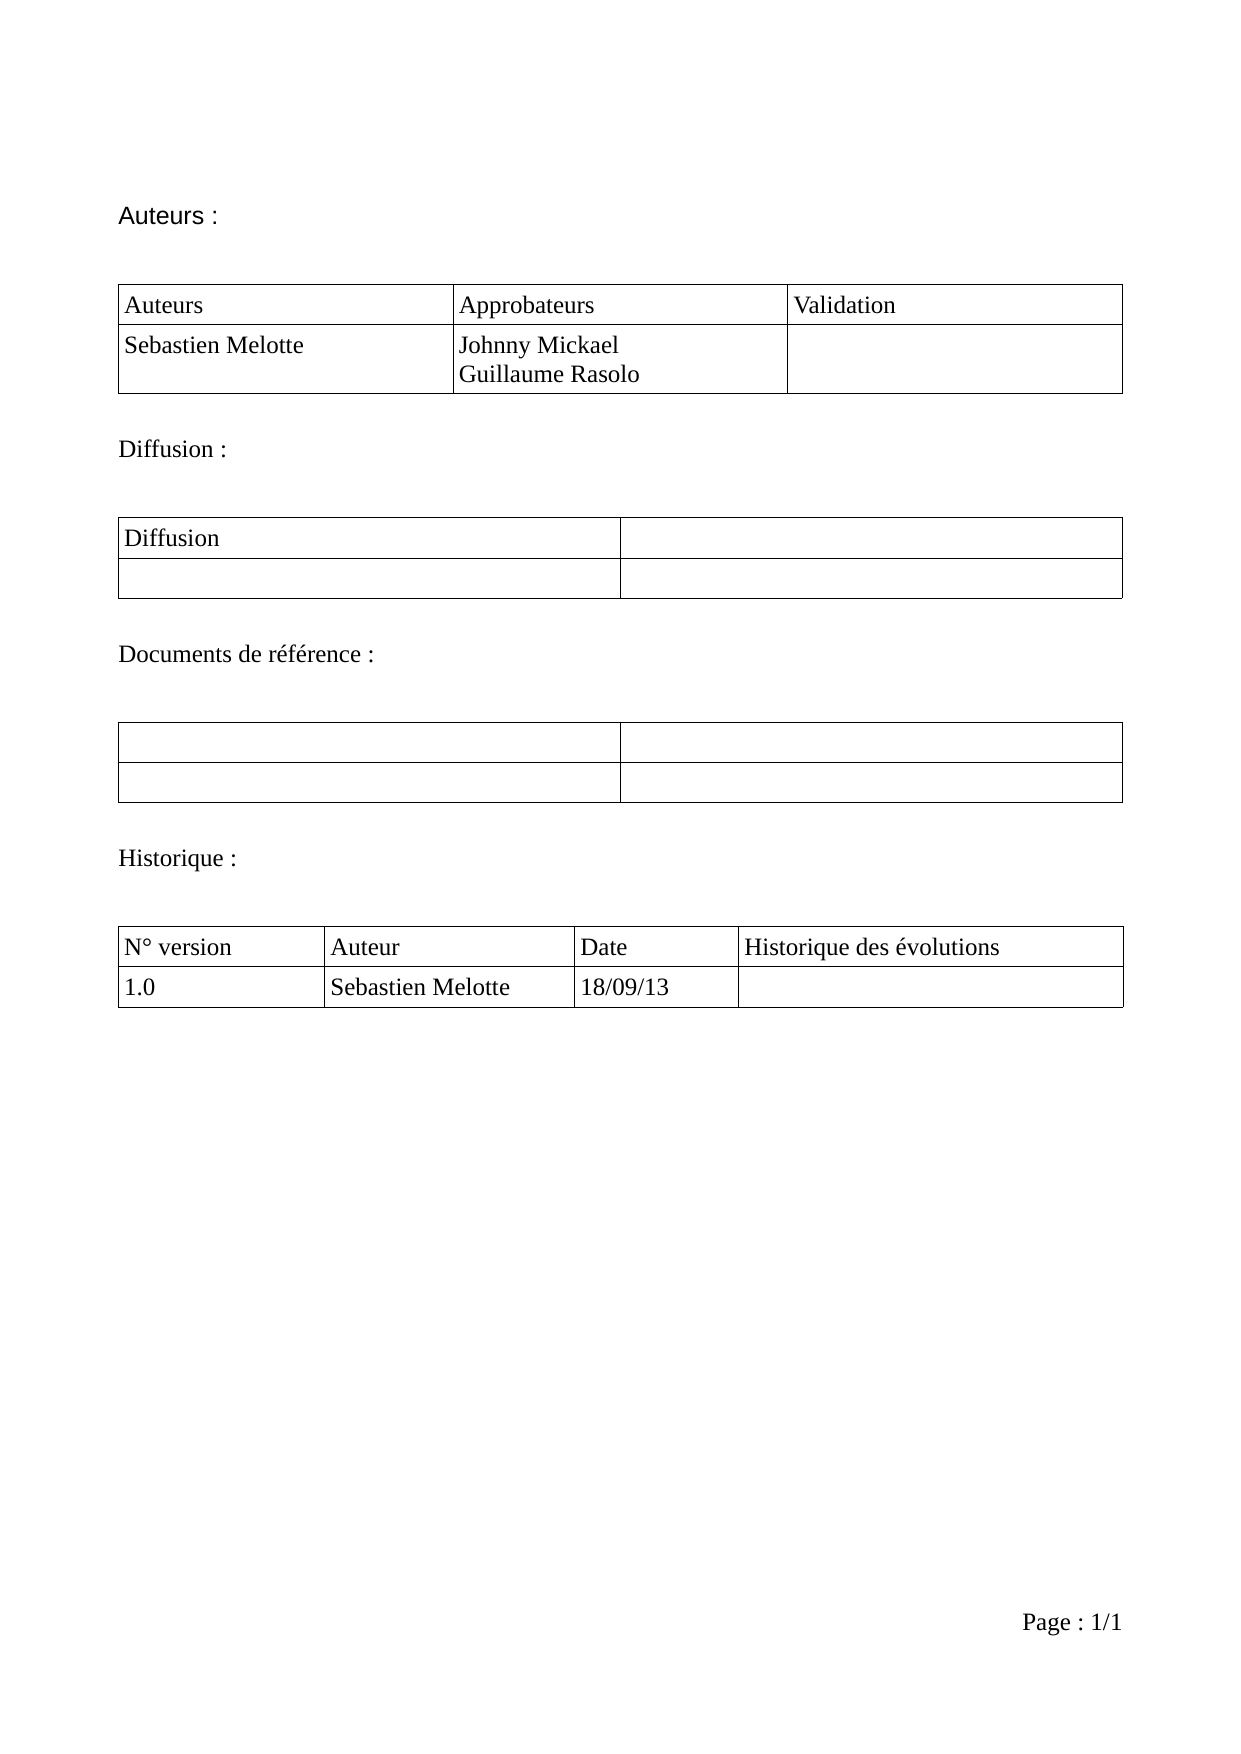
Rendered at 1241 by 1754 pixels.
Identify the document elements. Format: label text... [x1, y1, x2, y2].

table_header Auteurs [119, 285, 453, 324]
table_cell 1.0 [119, 967, 324, 1007]
table_cell Sebastien Melotte [325, 967, 574, 1007]
table_header Approbateurs [454, 285, 787, 324]
table_header Validation [788, 285, 1122, 324]
table_header Diffusion [119, 518, 620, 557]
text Documents de référence : [118, 639, 1122, 668]
table_cell 18/09/13 [575, 967, 738, 1007]
table_header [119, 723, 620, 762]
table_header Historique des évolutions [739, 927, 1123, 966]
table_header Auteur [325, 927, 574, 966]
table_cell [119, 763, 620, 802]
table_cell [788, 325, 1122, 393]
table_header [621, 723, 1122, 762]
table_cell [621, 559, 1122, 598]
table_header [621, 518, 1122, 557]
table_cell Johnny Mickael Guillaume Rasolo [454, 325, 787, 393]
text Diffusion : [118, 434, 1122, 463]
table_header Date [575, 927, 738, 966]
table_cell [119, 559, 620, 598]
text Historique : [118, 843, 1122, 872]
table_cell [621, 763, 1122, 802]
table_cell Sebastien Melotte [119, 325, 453, 393]
subtitle Auteurs : [118, 201, 1122, 230]
table_cell [739, 967, 1123, 1007]
table_header N° version [119, 927, 324, 966]
